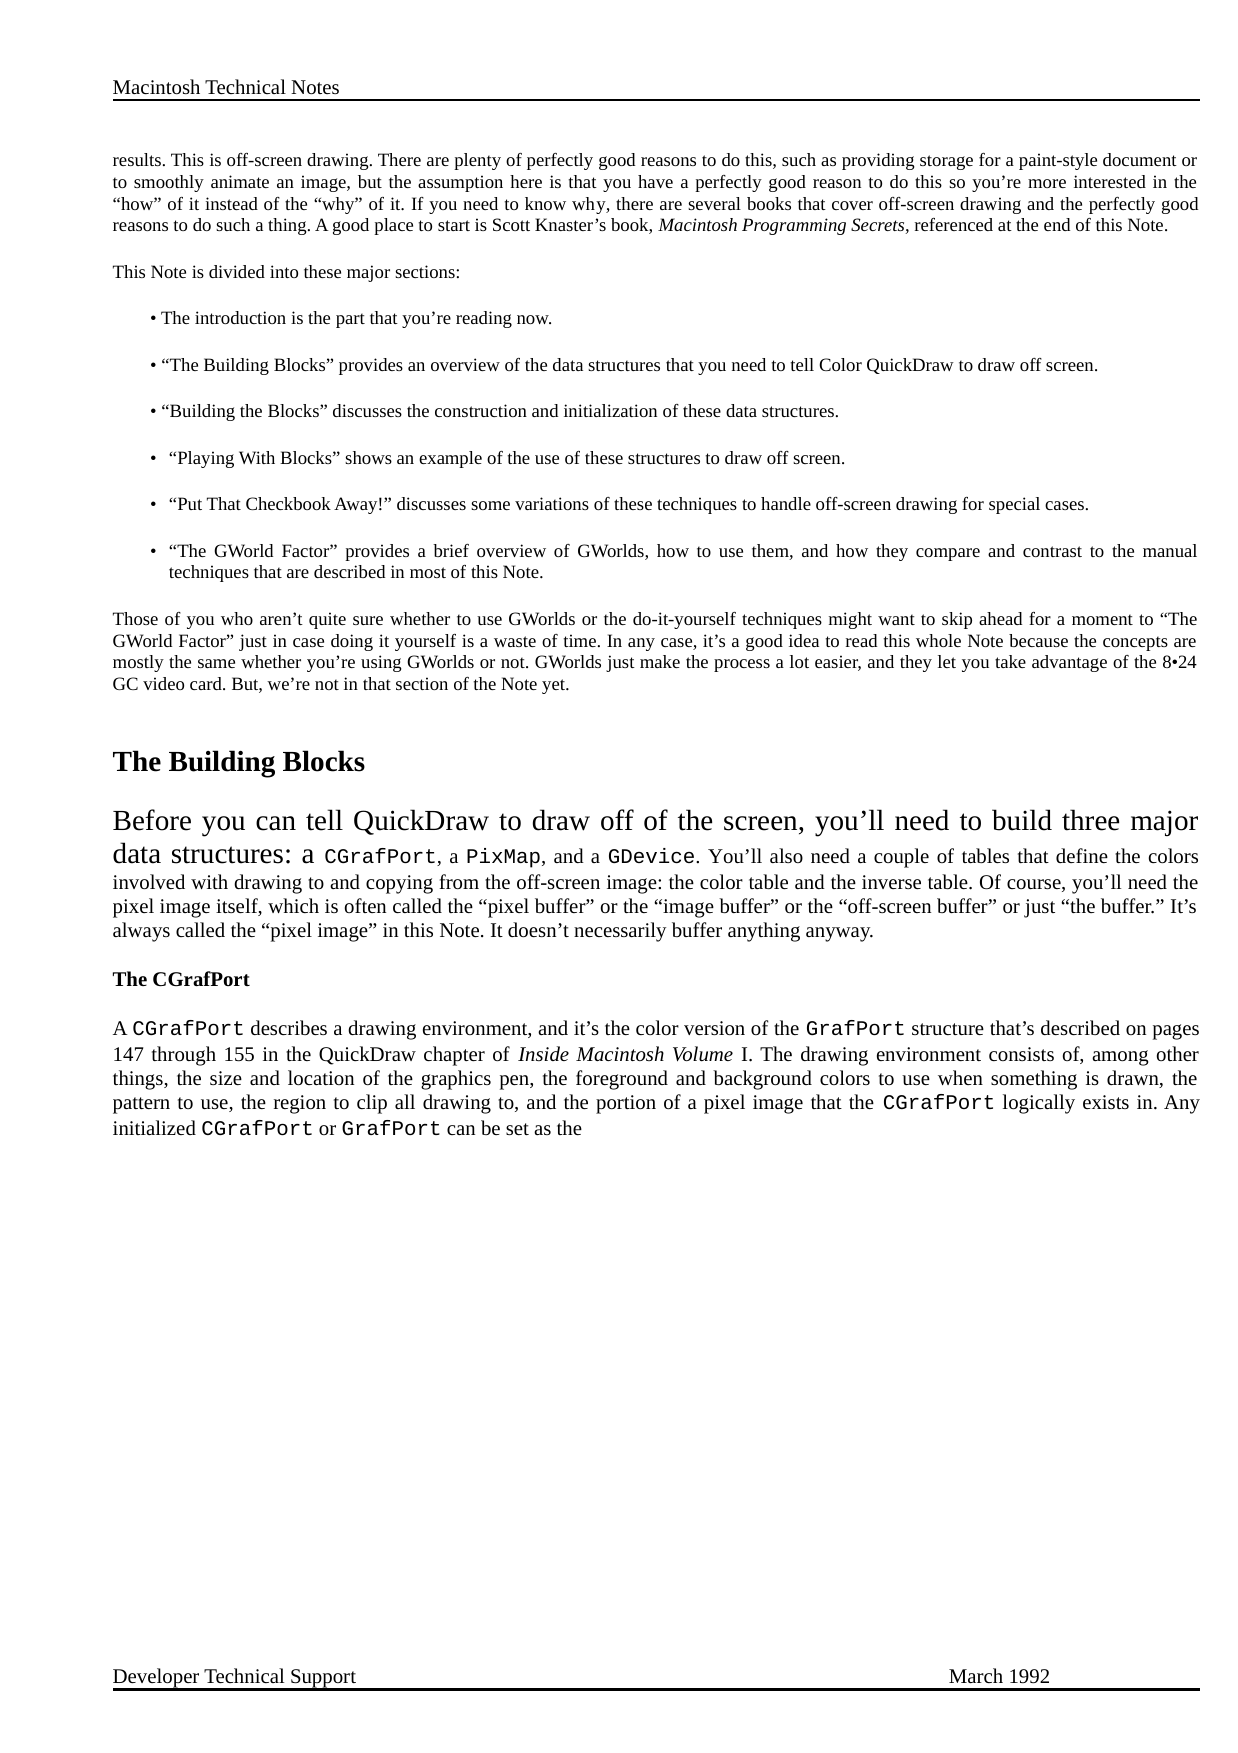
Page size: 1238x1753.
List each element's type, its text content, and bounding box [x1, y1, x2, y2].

text This Note is divided into these major sections: [112, 261, 1200, 282]
text • “Put That Checkbook Away!” discusses some variations of these techniques to handle off-screen drawing for special cases. [150, 493, 1200, 515]
text The CGrafPort [112, 967, 1200, 991]
text A CGrafPort describes a drawing environment, and it’s the color version of the GrafPort structure that’s described on pages 147 through 155 in the QuickDraw chapter of Inside Macintosh Volume I. The drawing environment consists of, among other things, the size and location of the graphics pen, the foreground and background colors to use when something is drawn, the pattern to use, the region to clip all drawing to, and the portion of a pixel image that the CGrafPort logically exists in. Any initialized CGrafPort or GrafPort can be set as the [112, 1016, 1200, 1141]
text • The introduction is the part that you’re reading now. [150, 307, 1200, 329]
text • “The Building Blocks” provides an overview of the data structures that you need to tell Color QuickDraw to draw off screen. [150, 354, 1200, 375]
text results. This is off-screen drawing. There are plenty of perfectly good reasons to do this, such as providing storage for a paint-style document or to smoothly animate an image, but the assumption here is that you have a perfectly good reason to do this so you’re more interested in the “how” of it instead of the “why” of it. If you need to know why, there are several books that cover off-screen drawing and the perfectly good reasons to do such a thing. A good place to start is Scott Knaster’s book, Macintosh Programming Secrets, referenced at the end of this Note. [112, 149, 1200, 236]
text The Building Blocks [112, 744, 1200, 778]
text • “Building the Blocks” discusses the construction and initialization of these data structures. [150, 400, 1200, 422]
text Those of you who aren’t quite sure whether to use GWorlds or the do-it-yourself techniques might want to skip ahead for a moment to “The GWorld Factor” just in case doing it yourself is a waste of time. In any case, it’s a good idea to read this whole Note because the concepts are mostly the same whether you’re using GWorlds or not. GWorlds just make the process a lot easier, and they let you take advantage of the 8•24 GC video card. But, we’re not in that section of the Note yet. [112, 608, 1200, 694]
text Before you can tell QuickDraw to draw off of the screen, you’ll need to build three major data structures: a CGrafPort, a PixMap, and a GDevice. You’ll also need a couple of tables that define the colors involved with drawing to and copying from the off-screen image: the color table and the inverse table. Of course, you’ll need the pixel image itself, which is often called the “pixel buffer” or the “image buffer” or the “off-screen buffer” or just “the buffer.” It’s always called the “pixel image” in this Note. It doesn’t necessarily buffer anything anyway. [112, 803, 1200, 942]
text • “Playing With Blocks” shows an example of the use of these structures to draw off screen. [150, 447, 1200, 468]
text • “The GWorld Factor” provides a brief overview of GWorlds, how to use them, and how they compare and contrast to the manual techniques that are described in most of this Note. [150, 540, 1200, 583]
